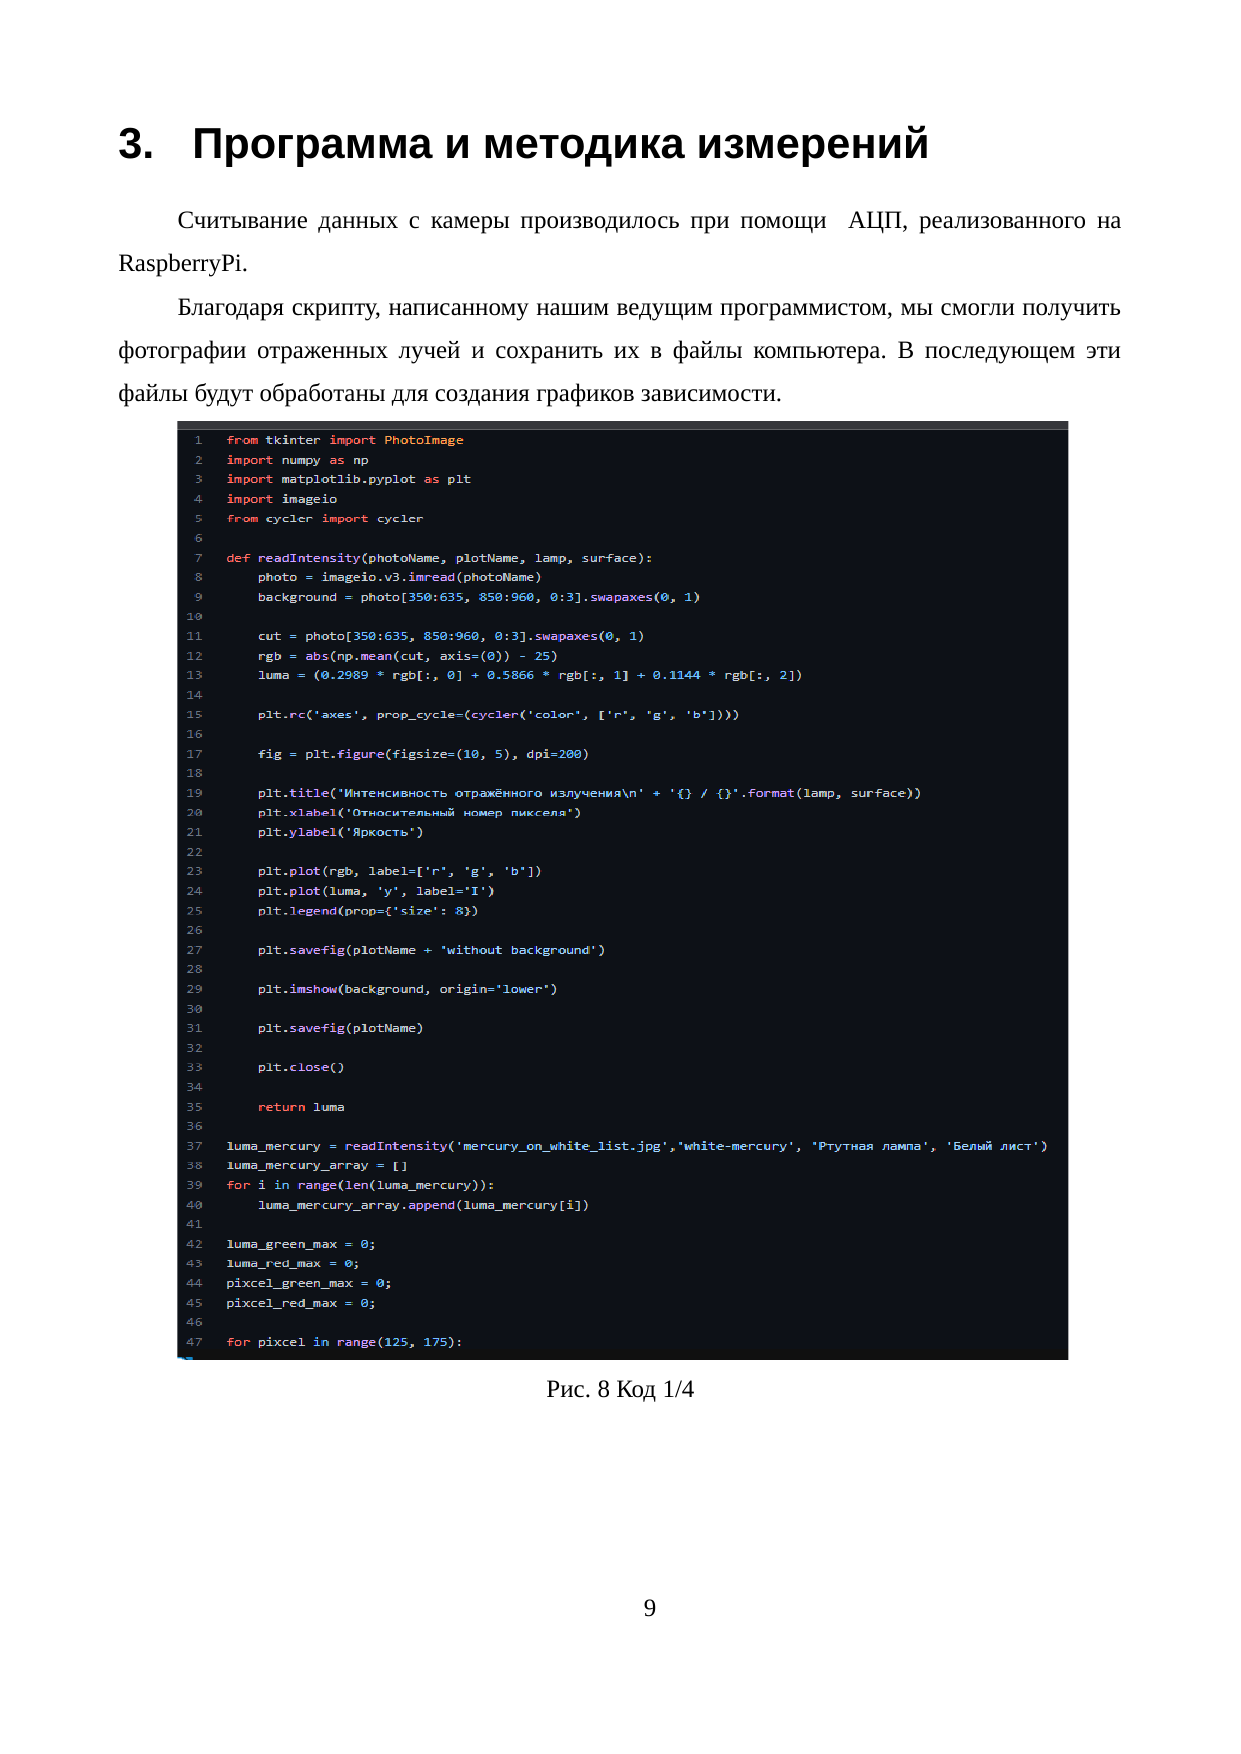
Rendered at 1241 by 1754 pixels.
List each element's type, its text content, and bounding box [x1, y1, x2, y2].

picture [177, 421, 1069, 1360]
subtitle Программа и методика измерений [118, 118, 1122, 168]
text Благодаря скрипту, написанному нашим ведущим программистом, мы смогли получить фотографии отраженных лучей и сохранить их в файлы компьютера. В последующем эти файлы будут обработаны для создания графиков зависимости. [118, 292, 1122, 407]
text Считывание данных с камеры производилось при помощи АЦП, реализованного на RaspberryPi. [118, 205, 1122, 277]
text Рис. 8 Код 1/4 [118, 1374, 1122, 1403]
